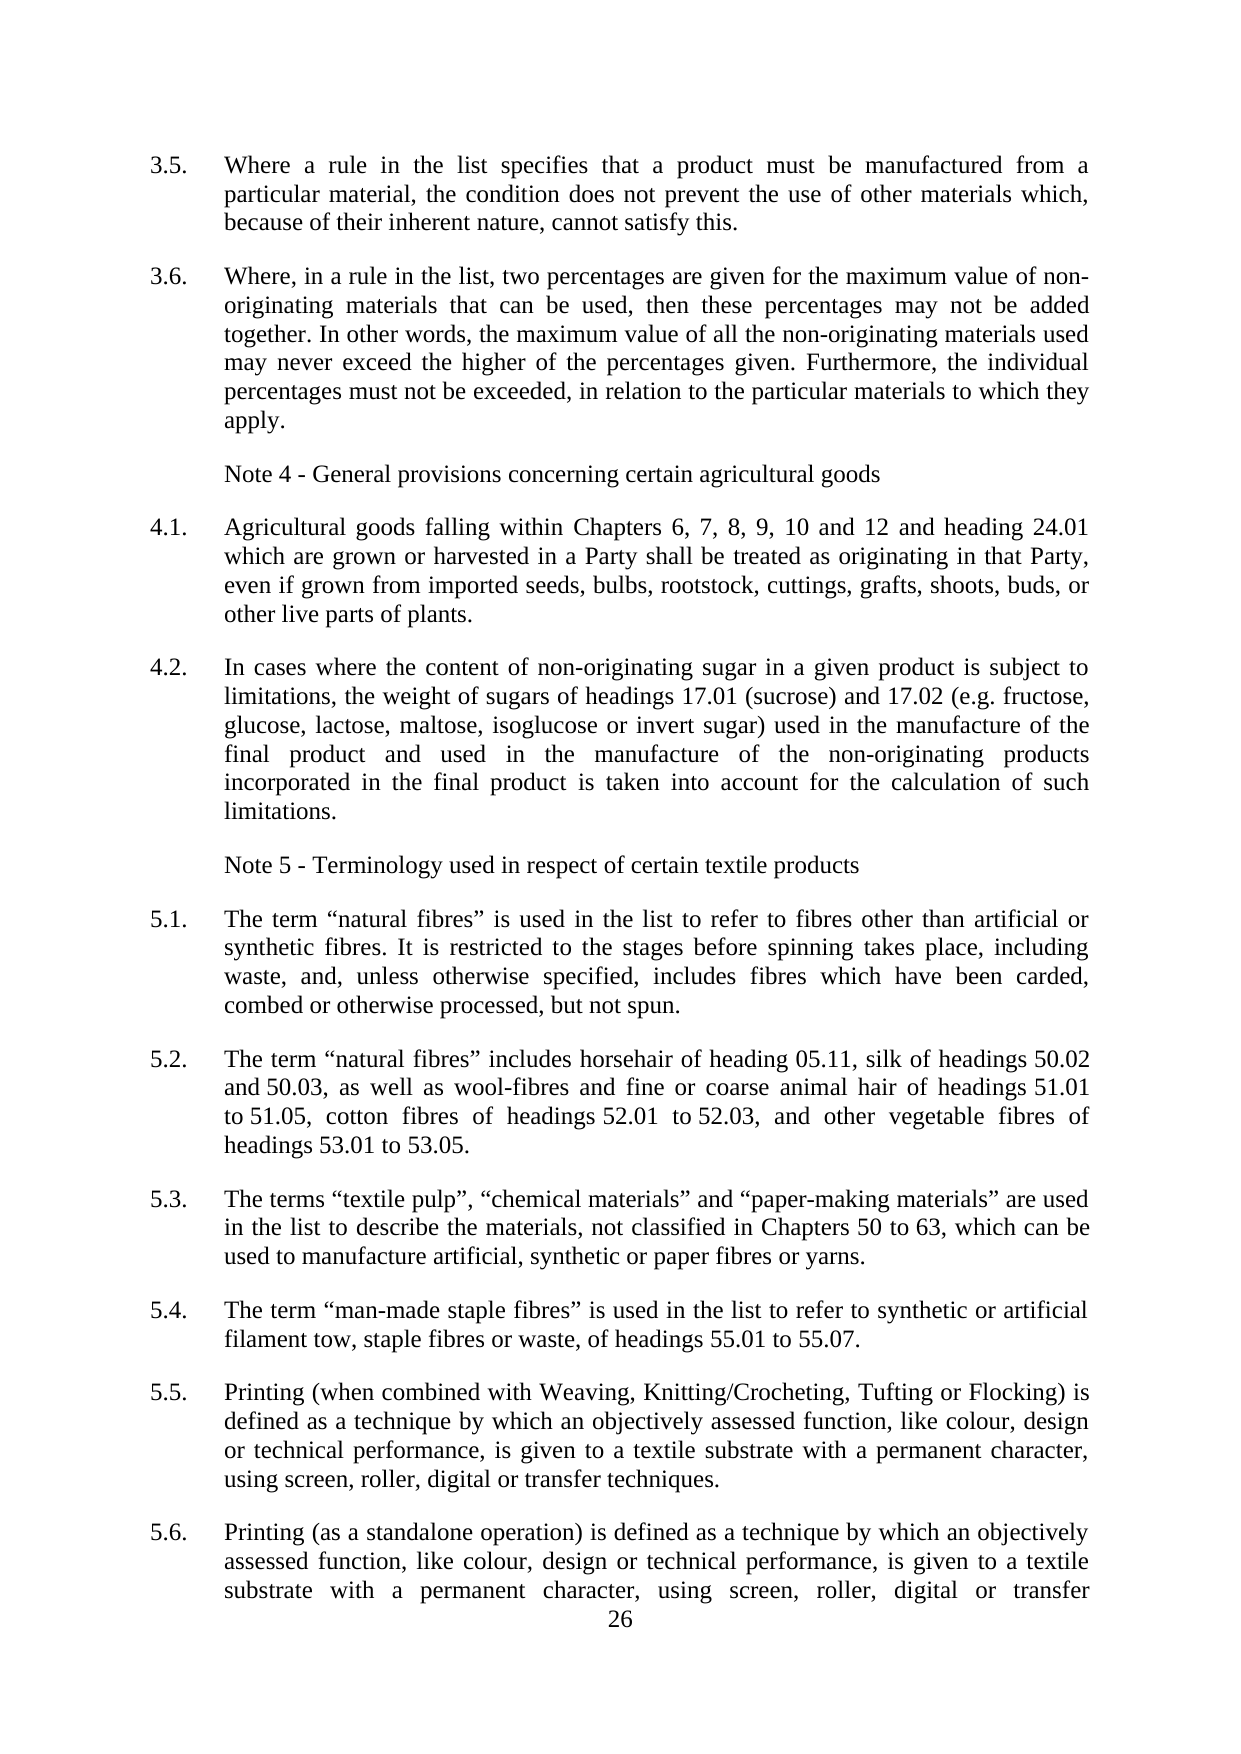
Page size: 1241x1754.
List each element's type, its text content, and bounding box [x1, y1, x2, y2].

text 4.2. In cases where the content of non-originating sugar in a given product is subject to limitations, the weight of sugars of headings 17.01 (sucrose) and 17.02 (e.g. fructose, glucose, lactose, maltose, isoglucose or invert sugar) used in the manufacture of the final product and used in the manufacture of the non-originating products incorporated in the final product is taken into account for the calculation of such limitations. [150, 652, 1090, 825]
text 5.3. The terms “textile pulp”, “chemical materials” and “paper-making materials” are used in the list to describe the materials, not classified in Chapters 50 to 63, which can be used to manufacture artificial, synthetic or paper fibres or yarns. [150, 1184, 1090, 1270]
text 5.4. The term “man-made staple fibres” is used in the list to refer to synthetic or artificial filament tow, staple fibres or waste, of headings 55.01 to 55.07. [150, 1295, 1090, 1352]
text Note 4 - General provisions concerning certain agricultural goods [150, 459, 1090, 487]
text 5.2. The term “natural fibres” includes horsehair of heading 05.11, silk of headings 50.02 and 50.03, as well as wool-fibres and fine or coarse animal hair of headings 51.01 to 51.05, cotton fibres of headings 52.01 to 52.03, and other vegetable fibres of headings 53.01 to 53.05. [150, 1044, 1090, 1159]
text Note 5 - Terminology used in respect of certain textile products [150, 850, 1090, 879]
text 5.1. The term “natural fibres” is used in the list to refer to fibres other than artificial or synthetic fibres. It is restricted to the stages before spinning takes place, including waste, and, unless otherwise specified, includes fibres which have been carded, combed or otherwise processed, but not spun. [150, 904, 1090, 1019]
text 3.6. Where, in a rule in the list, two percentages are given for the maximum value of non-originating materials that can be used, then these percentages may not be added together. In other words, the maximum value of all the non-originating materials used may never exceed the higher of the percentages given. Furthermore, the individual percentages must not be exceeded, in relation to the particular materials to which they apply. [150, 261, 1090, 434]
text 5.6. Printing (as a standalone operation) is defined as a technique by which an objectively assessed function, like colour, design or technical performance, is given to a textile substrate with a permanent character, using screen, roller, digital or transfer [150, 1517, 1090, 1604]
text 5.5. Printing (when combined with Weaving, Knitting/Crocheting, Tufting or Flocking) is defined as a technique by which an objectively assessed function, like colour, design or technical performance, is given to a textile substrate with a permanent character, using screen, roller, digital or transfer techniques. [150, 1377, 1090, 1492]
text 3.5. Where a rule in the list specifies that a product must be manufactured from a particular material, the condition does not prevent the use of other materials which, because of their inherent nature, cannot satisfy this. [150, 150, 1090, 236]
text 4.1. Agricultural goods falling within Chapters 6, 7, 8, 9, 10 and 12 and heading 24.01 which are grown or harvested in a Party shall be treated as originating in that Party, even if grown from imported seeds, bulbs, rootstock, cuttings, grafts, shoots, buds, or other live parts of plants. [150, 512, 1090, 627]
